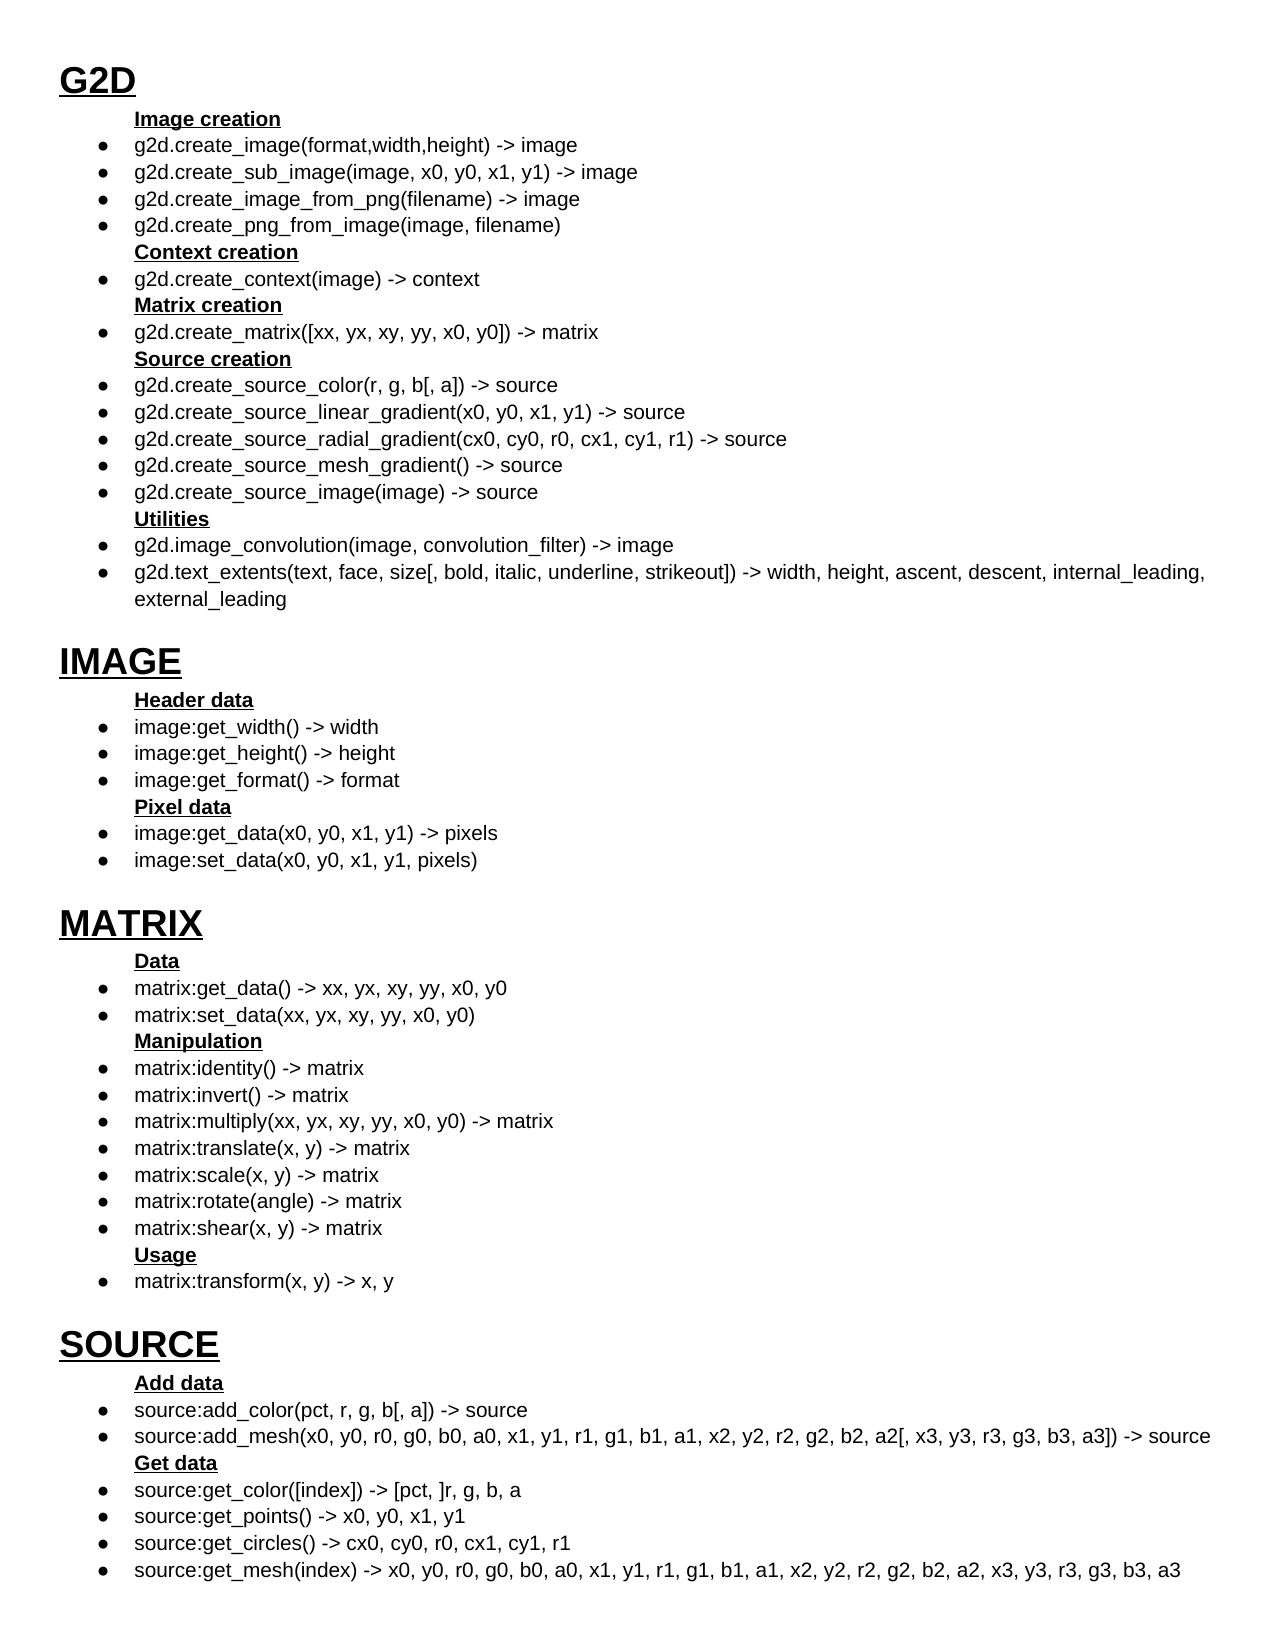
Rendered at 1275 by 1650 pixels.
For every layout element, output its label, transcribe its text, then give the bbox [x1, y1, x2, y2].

text Header data [59, 689, 1216, 712]
list matrix:multiply(xx, yx, xy, yy, x0, y0) -> matrix [97, 1110, 1216, 1133]
list g2d.create_image_from_png(filename) -> image [97, 187, 1216, 210]
text Pixel data [59, 795, 1216, 818]
list matrix:translate(x, y) -> matrix [97, 1137, 1216, 1160]
list image:get_height() -> height [97, 742, 1216, 765]
list g2d.image_convolution(image, convolution_filter) -> image [97, 534, 1216, 557]
list matrix:rotate(angle) -> matrix [97, 1190, 1216, 1213]
text Manipulation [59, 1030, 1216, 1053]
text Context creation [59, 241, 1216, 264]
list g2d.create_context(image) -> context [97, 267, 1216, 290]
list matrix:transform(x, y) -> x, y [97, 1270, 1216, 1293]
list matrix:identity() -> matrix [97, 1057, 1216, 1080]
text Add data [59, 1372, 1216, 1395]
list source:add_mesh(x0, y0, r0, g0, b0, a0, x1, y1, r1, g1, b1, a1, x2, y2, r2, g2, b2, a2[, x3, y3, r3, g3, b3, a3]) -> source [97, 1425, 1216, 1448]
list matrix:get_data() -> xx, yx, xy, yy, x0, y0 [97, 977, 1216, 1000]
text Usage [59, 1243, 1216, 1267]
list g2d.create_png_from_image(image, filename) [97, 214, 1216, 237]
list matrix:scale(x, y) -> matrix [97, 1163, 1216, 1187]
list g2d.create_image(format,width,height) -> image [97, 134, 1216, 157]
text G2D [59, 59, 1216, 101]
list matrix:invert() -> matrix [97, 1083, 1216, 1107]
text Utilities [59, 507, 1216, 530]
list g2d.create_matrix([xx, yx, xy, yy, x0, y0]) -> matrix [97, 321, 1216, 344]
list g2d.create_sub_image(image, x0, y0, x1, y1) -> image [97, 161, 1216, 184]
list image:get_data(x0, y0, x1, y1) -> pixels [97, 822, 1216, 845]
list image:set_data(x0, y0, x1, y1, pixels) [97, 849, 1216, 872]
list image:get_width() -> width [97, 715, 1216, 738]
text Get data [59, 1452, 1216, 1475]
list source:get_mesh(index) -> x0, y0, r0, g0, b0, a0, x1, y1, r1, g1, b1, a1, x2, y2, r2, g2, b2, a2, x3, y3, r3, g3, b3, a3 [97, 1558, 1216, 1581]
list image:get_format() -> format [97, 769, 1216, 792]
list g2d.text_extents(text, face, size[, bold, italic, underline, strikeout]) -> width, height, ascent, descent, internal_leading, external_leading [97, 561, 1216, 610]
list matrix:shear(x, y) -> matrix [97, 1217, 1216, 1240]
text Source creation [59, 347, 1216, 370]
text Image creation [59, 107, 1216, 130]
list source:add_color(pct, r, g, b[, a]) -> source [97, 1398, 1216, 1421]
list g2d.create_source_color(r, g, b[, a]) -> source [97, 374, 1216, 397]
list g2d.create_source_mesh_gradient() -> source [97, 454, 1216, 477]
text SOURCE [59, 1323, 1216, 1365]
list source:get_color([index]) -> [pct, ]r, g, b, a [97, 1478, 1216, 1501]
list source:get_circles() -> cx0, cy0, r0, cx1, cy1, r1 [97, 1532, 1216, 1555]
text MATRIX [59, 902, 1216, 944]
text Data [59, 950, 1216, 973]
list g2d.create_source_radial_gradient(cx0, cy0, r0, cx1, cy1, r1) -> source [97, 427, 1216, 450]
text Matrix creation [59, 294, 1216, 317]
list source:get_points() -> x0, y0, x1, y1 [97, 1505, 1216, 1528]
list matrix:set_data(xx, yx, xy, yy, x0, y0) [97, 1003, 1216, 1027]
list g2d.create_source_image(image) -> source [97, 481, 1216, 504]
text IMAGE [59, 641, 1216, 682]
list g2d.create_source_linear_gradient(x0, y0, x1, y1) -> source [97, 401, 1216, 424]
